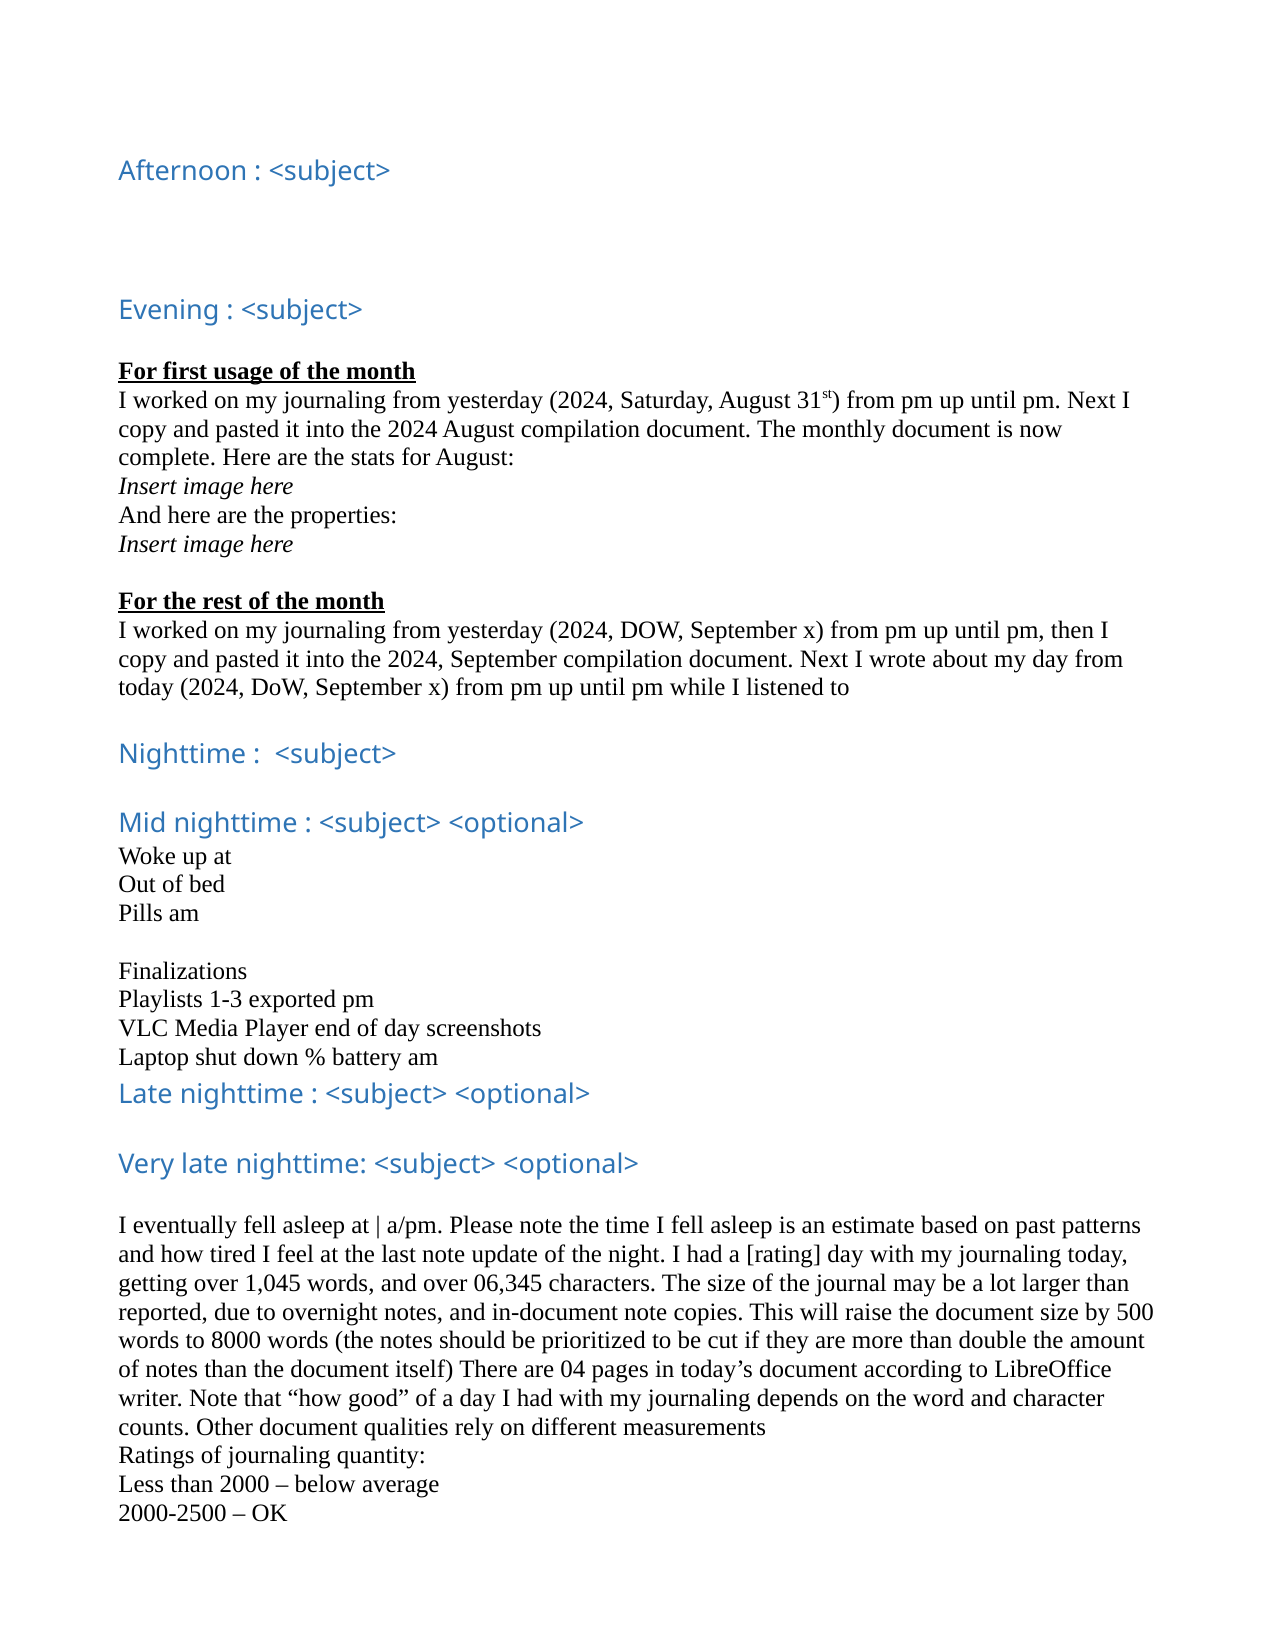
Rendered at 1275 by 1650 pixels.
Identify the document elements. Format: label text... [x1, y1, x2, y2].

subtitle Evening : <subject> [118, 291, 1157, 327]
text Playlists 1-3 exported pm [118, 984, 1157, 1013]
text Laptop shut down % battery am [118, 1042, 1157, 1071]
text Pills am [118, 898, 1157, 927]
subtitle Mid nighttime : <subject> <optional> [118, 804, 1157, 841]
subtitle Nighttime : <subject> [118, 734, 1157, 771]
text Ratings of journaling quantity: [118, 1440, 1157, 1469]
text For first usage of the month [118, 356, 1157, 385]
text Finalizations [118, 956, 1157, 984]
text Insert image here [118, 471, 1157, 500]
subtitle Late nighttime : <subject> <optional> [118, 1075, 1157, 1112]
text I worked on my journaling from yesterday (2024, Saturday, August 31st) from pm up until pm. Next I copy and pasted it into the 2024 August compilation document. The monthly document is now complete. Here are the stats for August: [118, 385, 1157, 471]
subtitle Very late nighttime: <subject> <optional> [118, 1145, 1157, 1182]
text Woke up at [118, 841, 1157, 869]
text Less than 2000 – below average [118, 1469, 1157, 1498]
subtitle Afternoon : <subject> [118, 151, 1157, 188]
text I worked on my journaling from yesterday (2024, DOW, September x) from pm up until pm, then I copy and pasted it into the 2024, September compilation document. Next I wrote about my day from today (2024, DoW, September x) from pm up until pm while I listened to [118, 615, 1157, 701]
text And here are the properties: [118, 500, 1157, 529]
text VLC Media Player end of day screenshots [118, 1013, 1157, 1042]
text I eventually fell asleep at | a/pm. Please note the time I fell asleep is an estimate based on past patterns and how tired I feel at the last note update of the night. I had a [rating] day with my journaling today, getting over 1,045 words, and over 06,345 characters. The size of the journal may be a lot larger than reported, due to overnight notes, and in-document note copies. This will raise the document size by 500 words to 8000 words (the notes should be prioritized to be cut if they are more than double the amount of notes than the document itself) There are 04 pages in today’s document according to LibreOffice writer. Note that “how good” of a day I had with my journaling depends on the word and character counts. Other document qualities rely on different measurements [118, 1210, 1157, 1440]
text Out of bed [118, 869, 1157, 898]
text For the rest of the month [118, 586, 1157, 615]
text Insert image here [118, 529, 1157, 557]
text 2000-2500 – OK [118, 1498, 1157, 1527]
